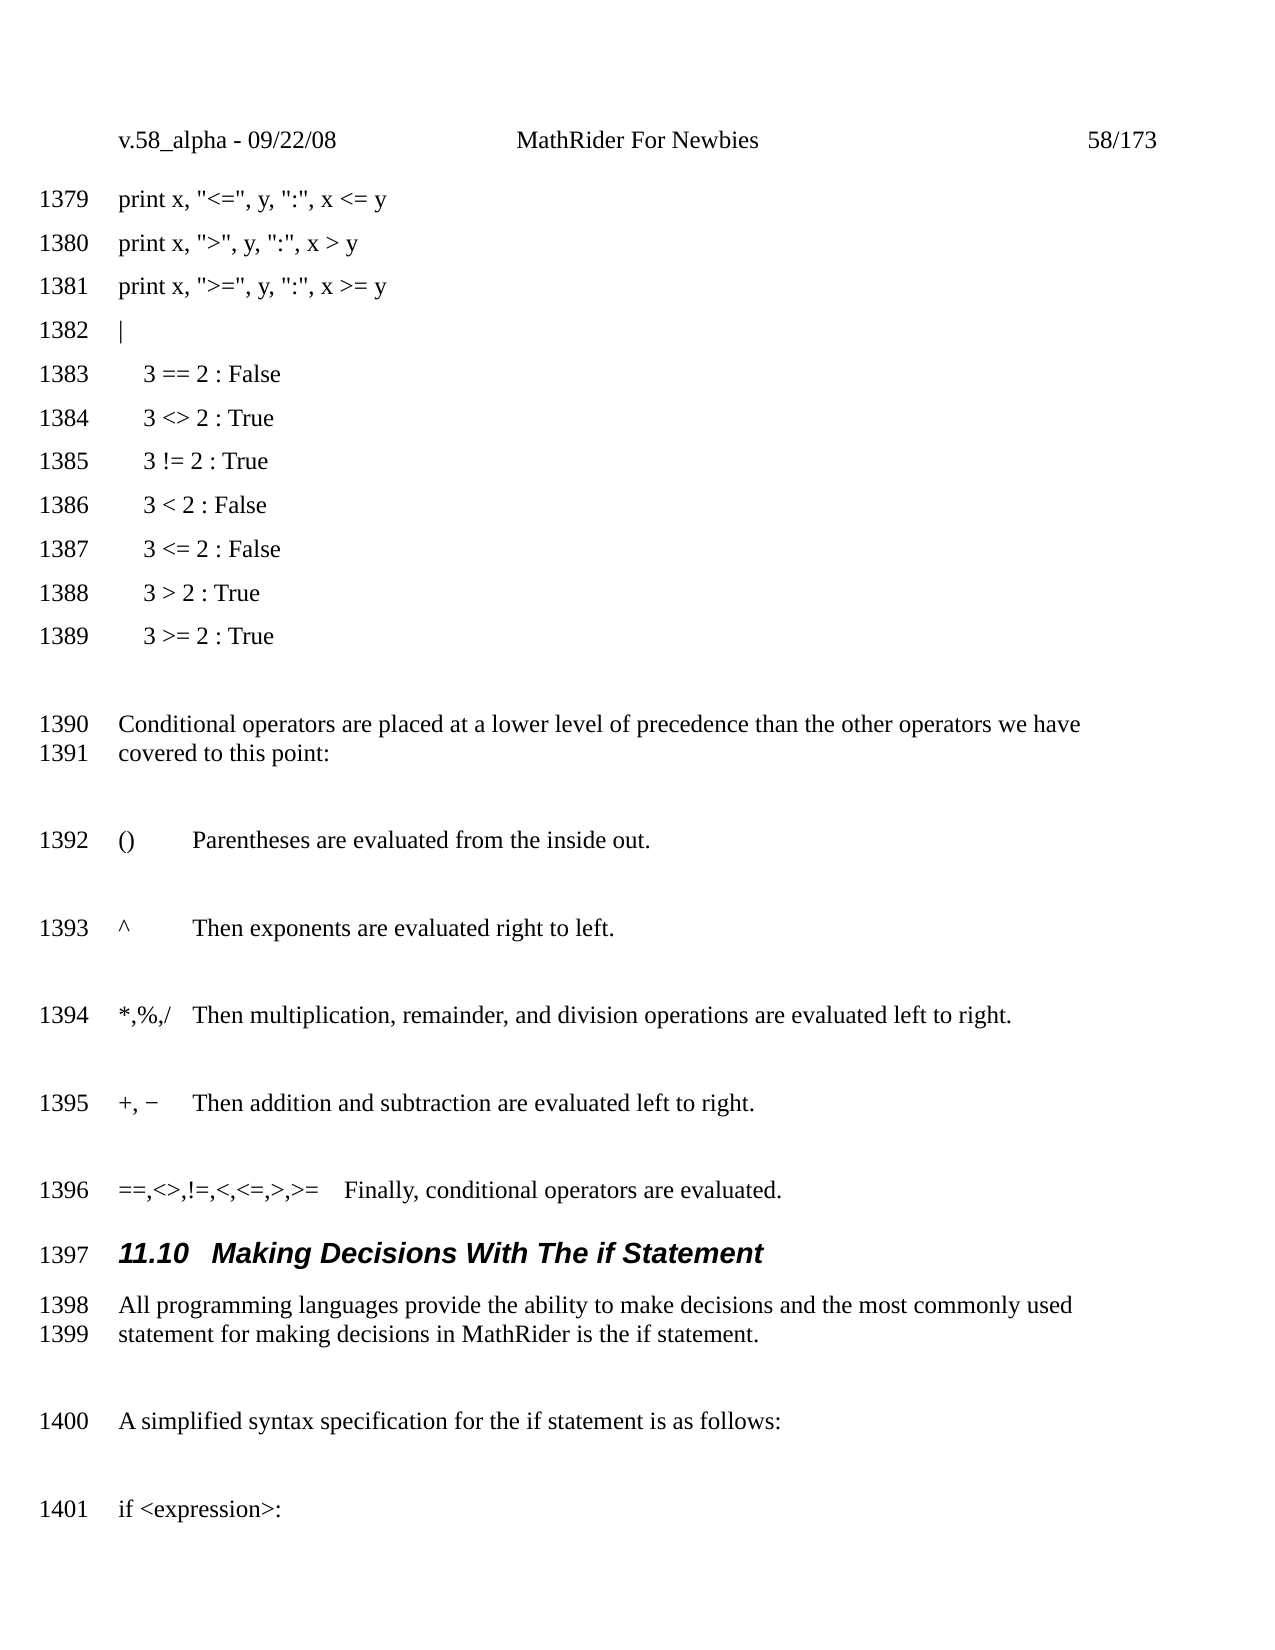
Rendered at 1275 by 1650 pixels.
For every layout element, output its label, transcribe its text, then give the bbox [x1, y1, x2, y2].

text A simplified syntax specification for the if statement is as follows: [118, 1406, 1157, 1435]
text | [118, 315, 1157, 344]
text ^ Then exponents are evaluated right to left. [118, 913, 1157, 941]
text ==,<>,!=,<,<=,>,>= Finally, conditional operators are evaluated. [118, 1175, 1157, 1204]
text 3 <= 2 : False [118, 534, 1157, 563]
text *,%,/ Then multiplication, remainder, and division operations are evaluated left to right. [118, 1000, 1157, 1029]
text 3 > 2 : True [118, 578, 1157, 606]
text All programming languages provide the ability to make decisions and the most commonly used statement for making decisions in MathRider is the if statement. [118, 1290, 1157, 1347]
text if <expression>: [118, 1494, 1157, 1522]
text print x, ">=", y, ":", x >= y [118, 271, 1157, 300]
text Conditional operators are placed at a lower level of precedence than the other operators we have covered to this point: [118, 709, 1157, 766]
text 3 == 2 : False [118, 359, 1157, 388]
text 3 >= 2 : True [118, 621, 1157, 650]
text 3 < 2 : False [118, 490, 1157, 519]
text () Parentheses are evaluated from the inside out. [118, 825, 1157, 854]
text print x, ">", y, ":", x > y [118, 228, 1157, 256]
text 3 <> 2 : True [118, 403, 1157, 431]
text 3 != 2 : True [118, 446, 1157, 475]
text +, − Then addition and subtraction are evaluated left to right. [118, 1088, 1157, 1116]
text print x, "<=", y, ":", x <= y [118, 184, 1157, 213]
subtitle Making Decisions With The if Statement [118, 1236, 1157, 1270]
